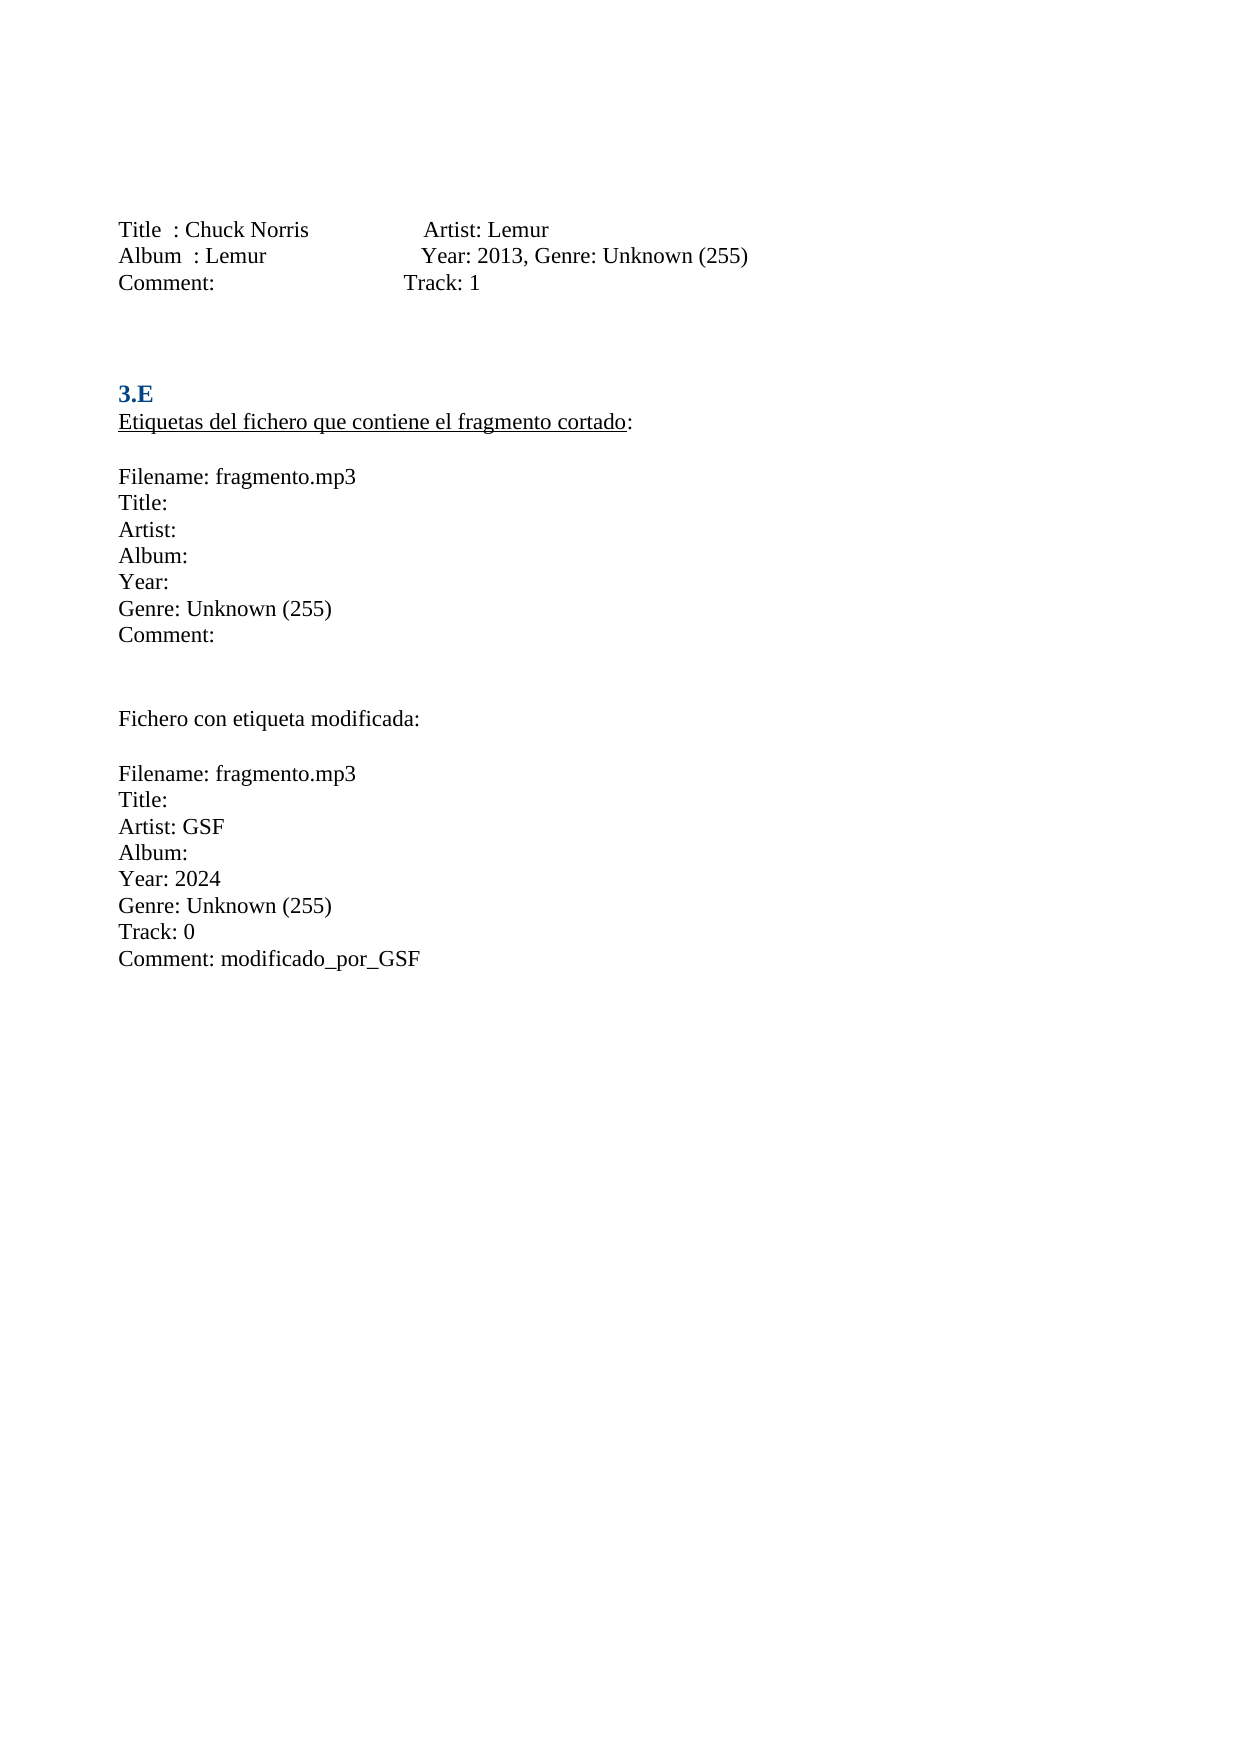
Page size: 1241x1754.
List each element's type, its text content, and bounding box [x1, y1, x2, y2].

table_header 3.E Etiquetas del fichero que contiene el fragmento cortado: Filename: fragmento.mp3 Title: Artist: Album: Year: Genre: Unknown (255) Comment: Fichero con etiqueta modificada: Filename: fragmento.mp3 Title: Artist: GSF Album: Year: 2024 Genre: Unknown (255) Track: 0 Comment: modificado_por_GSF [118, 379, 1134, 997]
table_header Title : Chuck Norris Artist: Lemur Album : Lemur Year: 2013, Genre: Unknown (255) Comment: Track: 1 [118, 164, 1134, 322]
